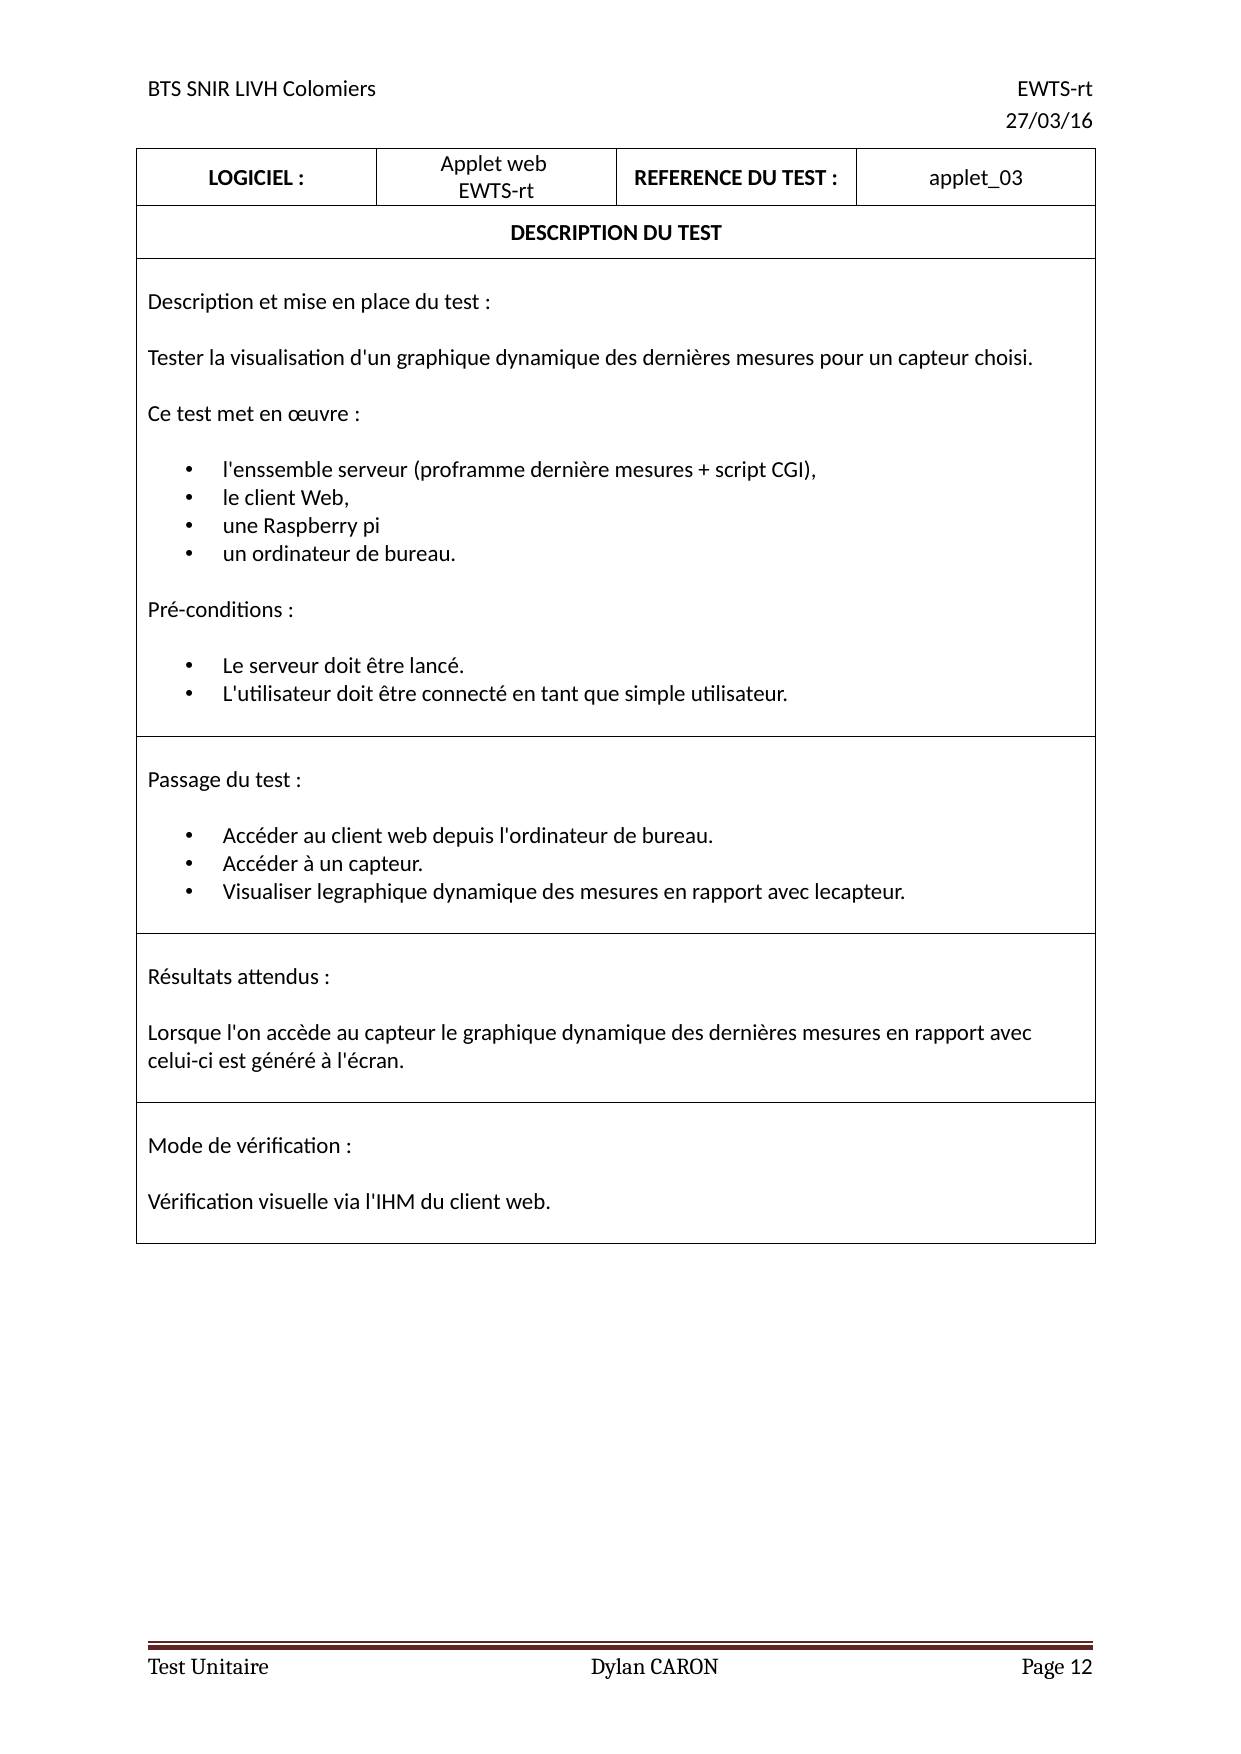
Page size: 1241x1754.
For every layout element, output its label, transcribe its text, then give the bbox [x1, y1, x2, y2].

table_cell DESCRIPTION DU TEST [137, 206, 1095, 258]
table_header LOGICIEL : [137, 149, 376, 205]
table_cell Description et mise en place du test : Tester la visualisation d'un graphique dynamique des dernières mesures pour un capteur choisi. Ce test met en œuvre : l'enssemble serveur (proframme dernière mesures + script CGI), le client Web, une Raspberry pi un ordinateur de bureau. Pré-conditions : Le serveur doit être lancé. L'utilisateur doit être connecté en tant que simple utilisateur. [137, 259, 1095, 736]
table_header Applet web EWTS-rt [377, 149, 616, 205]
table_cell Mode de vérification : Vérification visuelle via l'IHM du client web. [137, 1103, 1095, 1243]
table_header REFERENCE DU TEST : [617, 149, 856, 205]
table_cell Passage du test : Accéder au client web depuis l'ordinateur de bureau. Accéder à un capteur. Visualiser legraphique dynamique des mesures en rapport avec lecapteur. [137, 737, 1095, 933]
table_header applet_03 [857, 149, 1095, 205]
table_cell Résultats attendus : Lorsque l'on accède au capteur le graphique dynamique des dernières mesures en rapport avec celui-ci est généré à l'écran. [137, 934, 1095, 1102]
